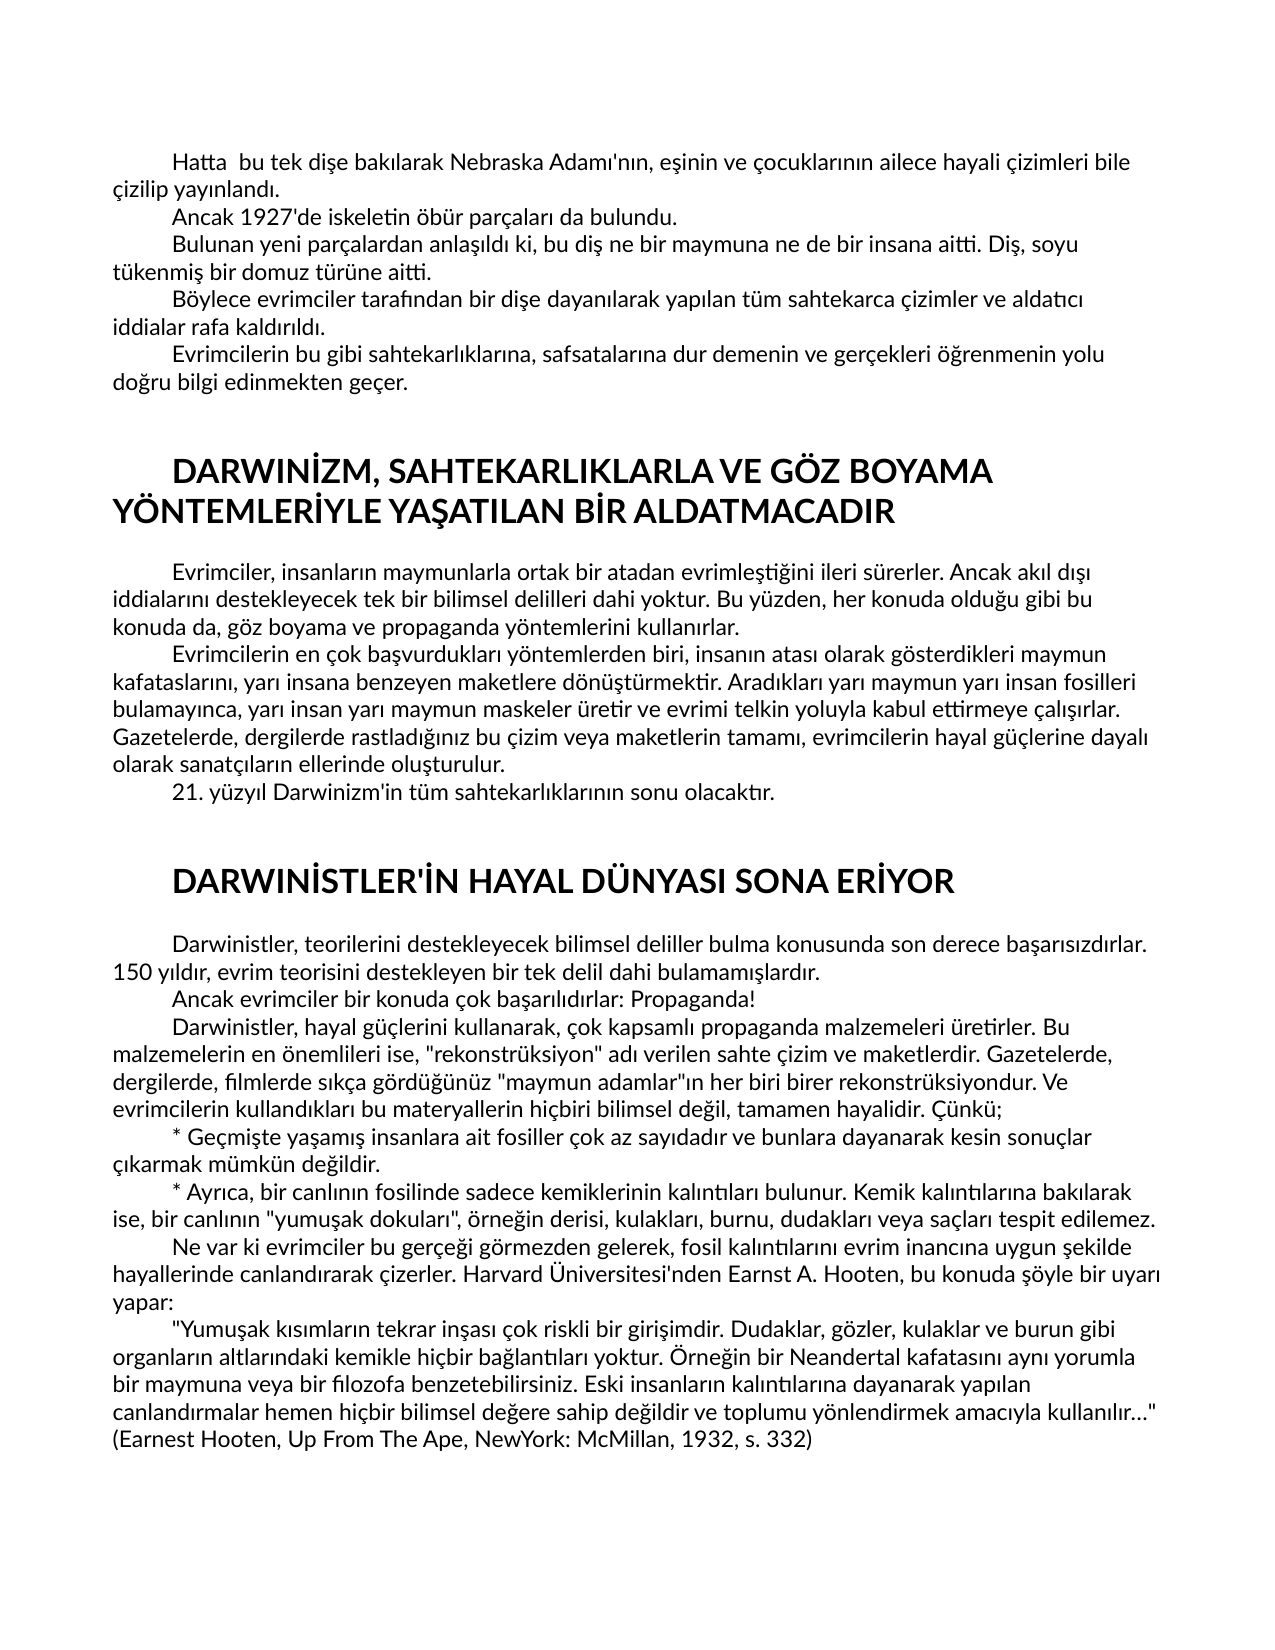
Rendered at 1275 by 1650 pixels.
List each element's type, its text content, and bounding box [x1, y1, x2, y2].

text * Ayrıca, bir canlının fosilinde sadece kemiklerinin kalıntıları bulunur. Kemik kalıntılarına bakılarak ise, bir canlının "yumuşak dokuları", örneğin derisi, kulakları, burnu, dudakları veya saçları tespit edilemez. [112, 1178, 1162, 1233]
text Darwinistler, teorilerini destekleyecek bilimsel deliller bulma konusunda son derece başarısızdırlar. 150 yıldır, evrim teorisini destekleyen bir tek delil dahi bulamamışlardır. [112, 930, 1162, 985]
text Böylece evrimciler tarafından bir dişe dayanılarak yapılan tüm sahtekarca çizimler ve aldatıcı iddialar rafa kaldırıldı. [112, 285, 1162, 340]
text 21. yüzyıl Darwinizm'in tüm sahtekarlıklarının sonu olacaktır. [112, 778, 1162, 805]
text Evrimciler, insanların maymunlarla ortak bir atadan evrimleştiğini ileri sürerler. Ancak akıl dışı iddialarını destekleyecek tek bir bilimsel delilleri dahi yoktur. Bu yüzden, her konuda olduğu gibi bu konuda da, göz boyama ve propaganda yöntemlerini kullanırlar. [112, 558, 1162, 640]
text "Yumuşak kısımların tekrar inşası çok riskli bir girişimdir. Dudaklar, gözler, kulaklar ve burun gibi organların altlarındaki kemikle hiçbir bağlantıları yoktur. Örneğin bir Neandertal kafatasını aynı yorumla bir maymuna veya bir filozofa benzetebilirsiniz. Eski insanların kalıntılarına dayanarak yapılan canlandırmalar hemen hiçbir bilimsel değere sahip değildir ve toplumu yönlendirmek amacıyla kullanılır…" (Earnest Hooten, Up From The Ape, NewYork: McMillan, 1932, s. 332) [112, 1315, 1162, 1453]
text Ancak evrimciler bir konuda çok başarılıdırlar: Propaganda! [112, 985, 1162, 1013]
subtitle DARWINİSTLER'İN HAYAL DÜNYASI SONA ERİYOR [112, 860, 1162, 900]
text DARWINİZM, SAHTEKARLIKLARLA VE GÖZ BOYAMA YÖNTEMLERİYLE YAŞATILAN BİR ALDATMACADIR [112, 450, 1162, 530]
text Ne var ki evrimciler bu gerçeği görmezden gelerek, fosil kalıntılarını evrim inancına uygun şekilde hayallerinde canlandırarak çizerler. Harvard Üniversitesi'nden Earnst A. Hooten, bu konuda şöyle bir uyarı yapar: [112, 1233, 1162, 1315]
text Hatta bu tek dişe bakılarak Nebraska Adamı'nın, eşinin ve çocuklarının ailece hayali çizimleri bile çizilip yayınlandı. [112, 148, 1162, 203]
text Evrimcilerin bu gibi sahtekarlıklarına, safsatalarına dur demenin ve gerçekleri öğrenmenin yolu doğru bilgi edinmekten geçer. [112, 340, 1162, 395]
text Bulunan yeni parçalardan anlaşıldı ki, bu diş ne bir maymuna ne de bir insana aitti. Diş, soyu tükenmiş bir domuz türüne aitti. [112, 230, 1162, 285]
text * Geçmişte yaşamış insanlara ait fosiller çok az sayıdadır ve bunlara dayanarak kesin sonuçlar çıkarmak mümkün değildir. [112, 1123, 1162, 1178]
text Darwinistler, hayal güçlerini kullanarak, çok kapsamlı propaganda malzemeleri üretirler. Bu malzemelerin en önemlileri ise, "rekonstrüksiyon" adı verilen sahte çizim ve maketlerdir. Gazetelerde, dergilerde, filmlerde sıkça gördüğünüz "maymun adamlar"ın her biri birer rekonstrüksiyondur. Ve evrimcilerin kullandıkları bu materyallerin hiçbiri bilimsel değil, tamamen hayalidir. Çünkü; [112, 1013, 1162, 1123]
text Ancak 1927'de iskeletin öbür parçaları da bulundu. [112, 203, 1162, 230]
text Evrimcilerin en çok başvurdukları yöntemlerden biri, insanın atası olarak gösterdikleri maymun kafataslarını, yarı insana benzeyen maketlere dönüştürmektir. Aradıkları yarı maymun yarı insan fosilleri bulamayınca, yarı insan yarı maymun maskeler üretir ve evrimi telkin yoluyla kabul ettirmeye çalışırlar. Gazetelerde, dergilerde rastladığınız bu çizim veya maketlerin tamamı, evrimcilerin hayal güçlerine dayalı olarak sanatçıların ellerinde oluşturulur. [112, 640, 1162, 778]
